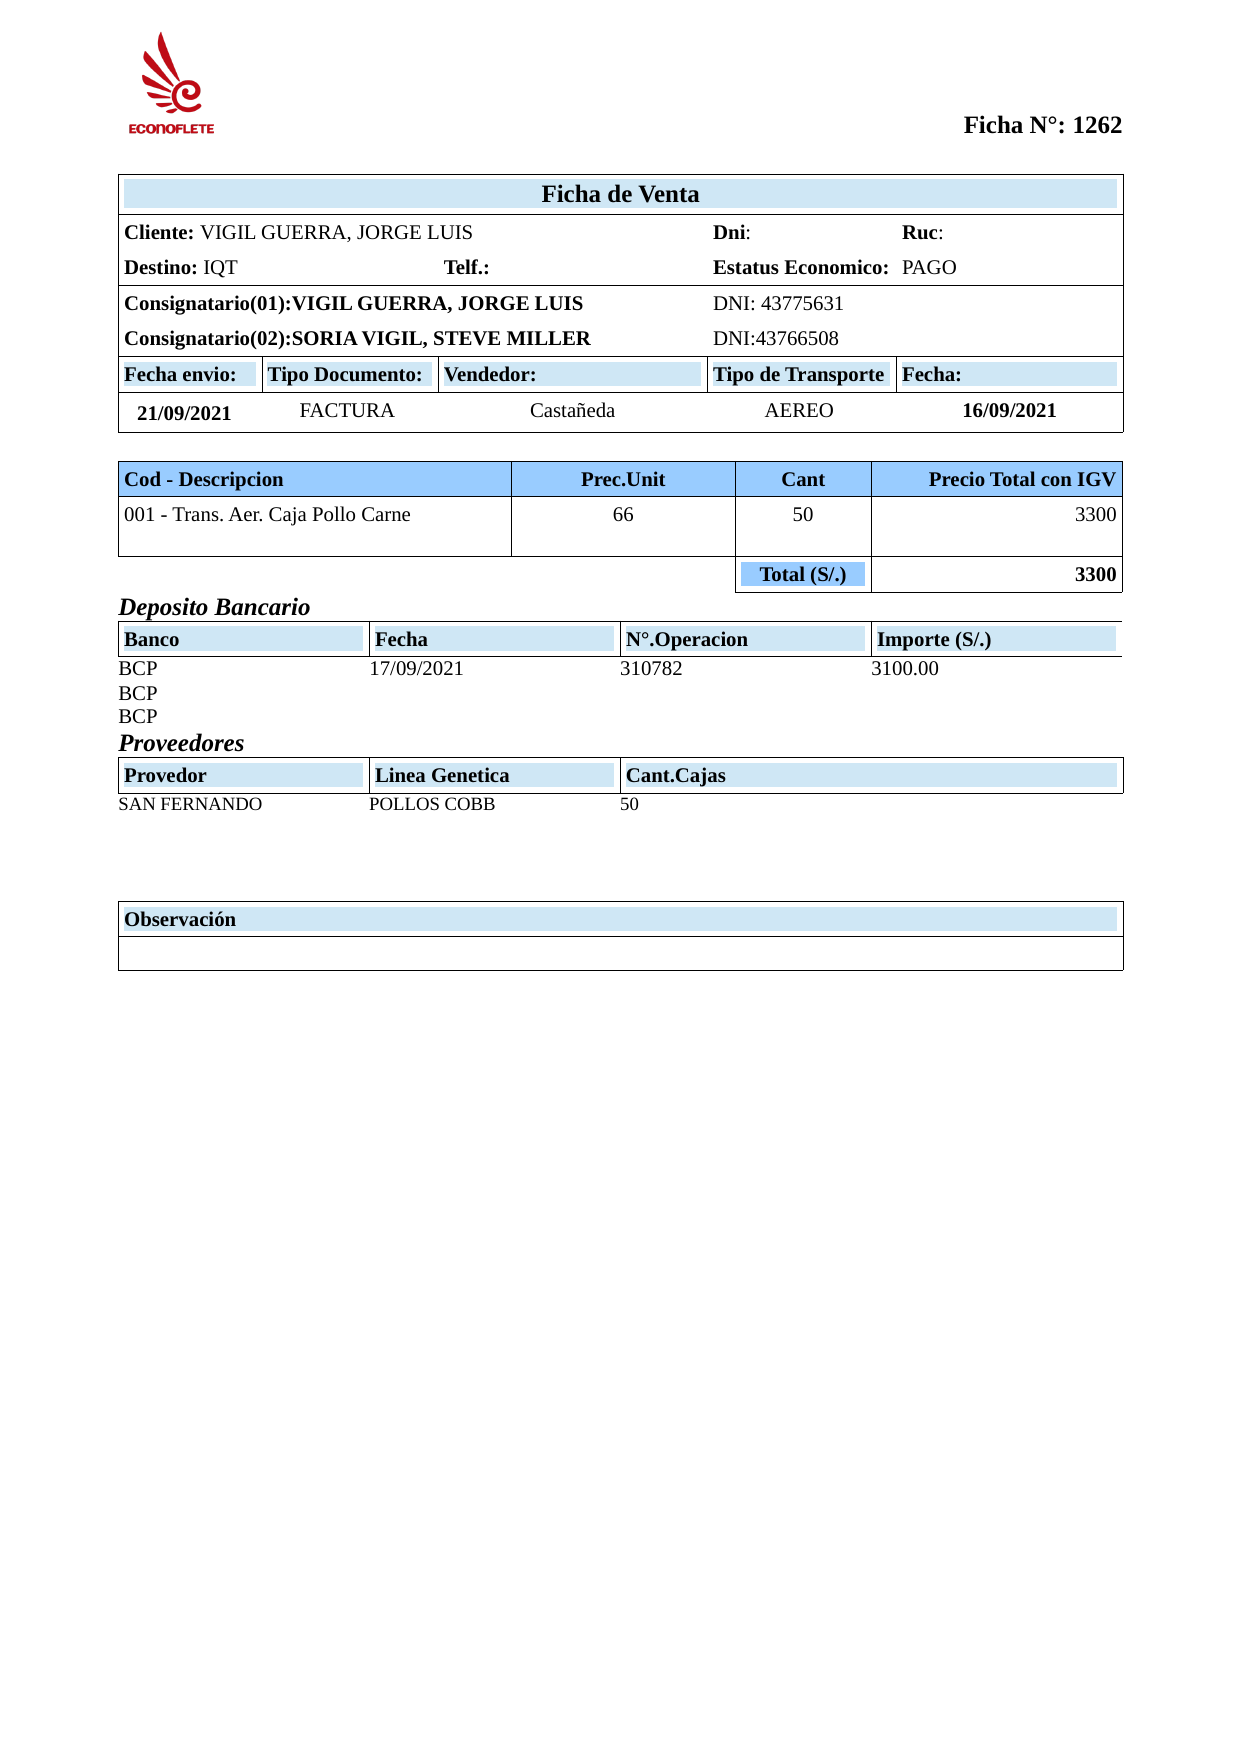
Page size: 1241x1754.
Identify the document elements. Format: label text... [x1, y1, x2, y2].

table_cell 50 [736, 497, 871, 556]
table_cell [369, 680, 620, 704]
text Proveedores [118, 728, 1122, 757]
table_header Provedor [119, 758, 369, 793]
table_cell FACTURA [262, 393, 438, 432]
table_cell [369, 705, 620, 728]
table_cell BCP [118, 657, 369, 680]
table_cell 3100.00 [871, 657, 1122, 680]
table_cell 16/09/2021 [896, 393, 1123, 432]
table_cell [369, 836, 620, 858]
table_header Cod - Descripcion [119, 462, 511, 496]
table_cell BCP [118, 705, 369, 728]
table_cell [118, 858, 369, 879]
table_cell [620, 879, 1123, 901]
table_cell [118, 557, 511, 592]
table_cell 21/09/2021 [119, 393, 262, 432]
table_cell BCP [118, 680, 369, 704]
table_cell Consignatario(02):SORIA VIGIL, STEVE MILLER [119, 321, 707, 356]
table_cell Total (S/.) [736, 557, 871, 592]
table_cell DNI:43766508 [707, 321, 1123, 356]
table_header Cant.Cajas [621, 758, 1123, 793]
table_cell Vendedor: [439, 357, 707, 392]
text Deposito Bancario [118, 592, 1122, 621]
table_header Ficha de Venta [119, 175, 1123, 214]
table_header Banco [119, 622, 369, 656]
table_cell Estatus Economico: [707, 249, 896, 285]
table_cell Tipo de Transporte [708, 357, 896, 392]
table_cell AEREO [707, 393, 896, 432]
table_cell POLLOS COBB [369, 794, 620, 814]
table_cell Destino: IQT [119, 249, 438, 285]
table_cell Telf.: [438, 249, 707, 285]
table_cell Fecha: [897, 357, 1123, 392]
table_cell [118, 879, 369, 901]
table_cell [620, 858, 1123, 879]
table_cell 3300 [872, 557, 1122, 592]
table_cell SAN FERNANDO [118, 794, 369, 814]
table_cell [620, 836, 1123, 858]
table_cell 17/09/2021 [369, 657, 620, 680]
table_cell [369, 858, 620, 879]
table_cell Consignatario(01):VIGIL GUERRA, JORGE LUIS [119, 286, 707, 321]
table_header Prec.Unit [512, 462, 735, 496]
table_cell [369, 815, 620, 836]
table_cell 50 [620, 794, 1123, 814]
table_cell PAGO [896, 249, 1123, 285]
table_cell [871, 705, 1122, 728]
table_cell [511, 557, 735, 592]
table_cell 3300 [872, 497, 1122, 556]
table_header Precio Total con IGV [872, 462, 1122, 496]
table_cell [620, 815, 1123, 836]
table_cell 001 - Trans. Aer. Caja Pollo Carne [119, 497, 511, 556]
table_cell [620, 680, 871, 704]
table_cell Fecha envio: [119, 357, 262, 392]
table_cell Tipo Documento: [263, 357, 438, 392]
table_header Observación [119, 902, 1123, 936]
table_cell DNI: 43775631 [707, 286, 1123, 321]
table_header Importe (S/.) [872, 622, 1122, 656]
table_cell Ruc: [896, 215, 1123, 249]
table_cell [118, 815, 369, 836]
table_header Linea Genetica [370, 758, 620, 793]
table_cell Castañeda [438, 393, 707, 432]
picture [118, 31, 225, 134]
table_cell [119, 937, 1123, 969]
table_cell [871, 680, 1122, 704]
table_cell Cliente: VIGIL GUERRA, JORGE LUIS [119, 215, 707, 249]
table_cell [620, 705, 871, 728]
table_header Cant [736, 462, 871, 496]
table_cell 66 [512, 497, 735, 556]
table_cell Dni: [707, 215, 896, 249]
table_cell [369, 879, 620, 901]
table_header N°.Operacion [621, 622, 871, 656]
table_cell [118, 836, 369, 858]
table_cell 310782 [620, 657, 871, 680]
table_header Fecha [370, 622, 620, 656]
